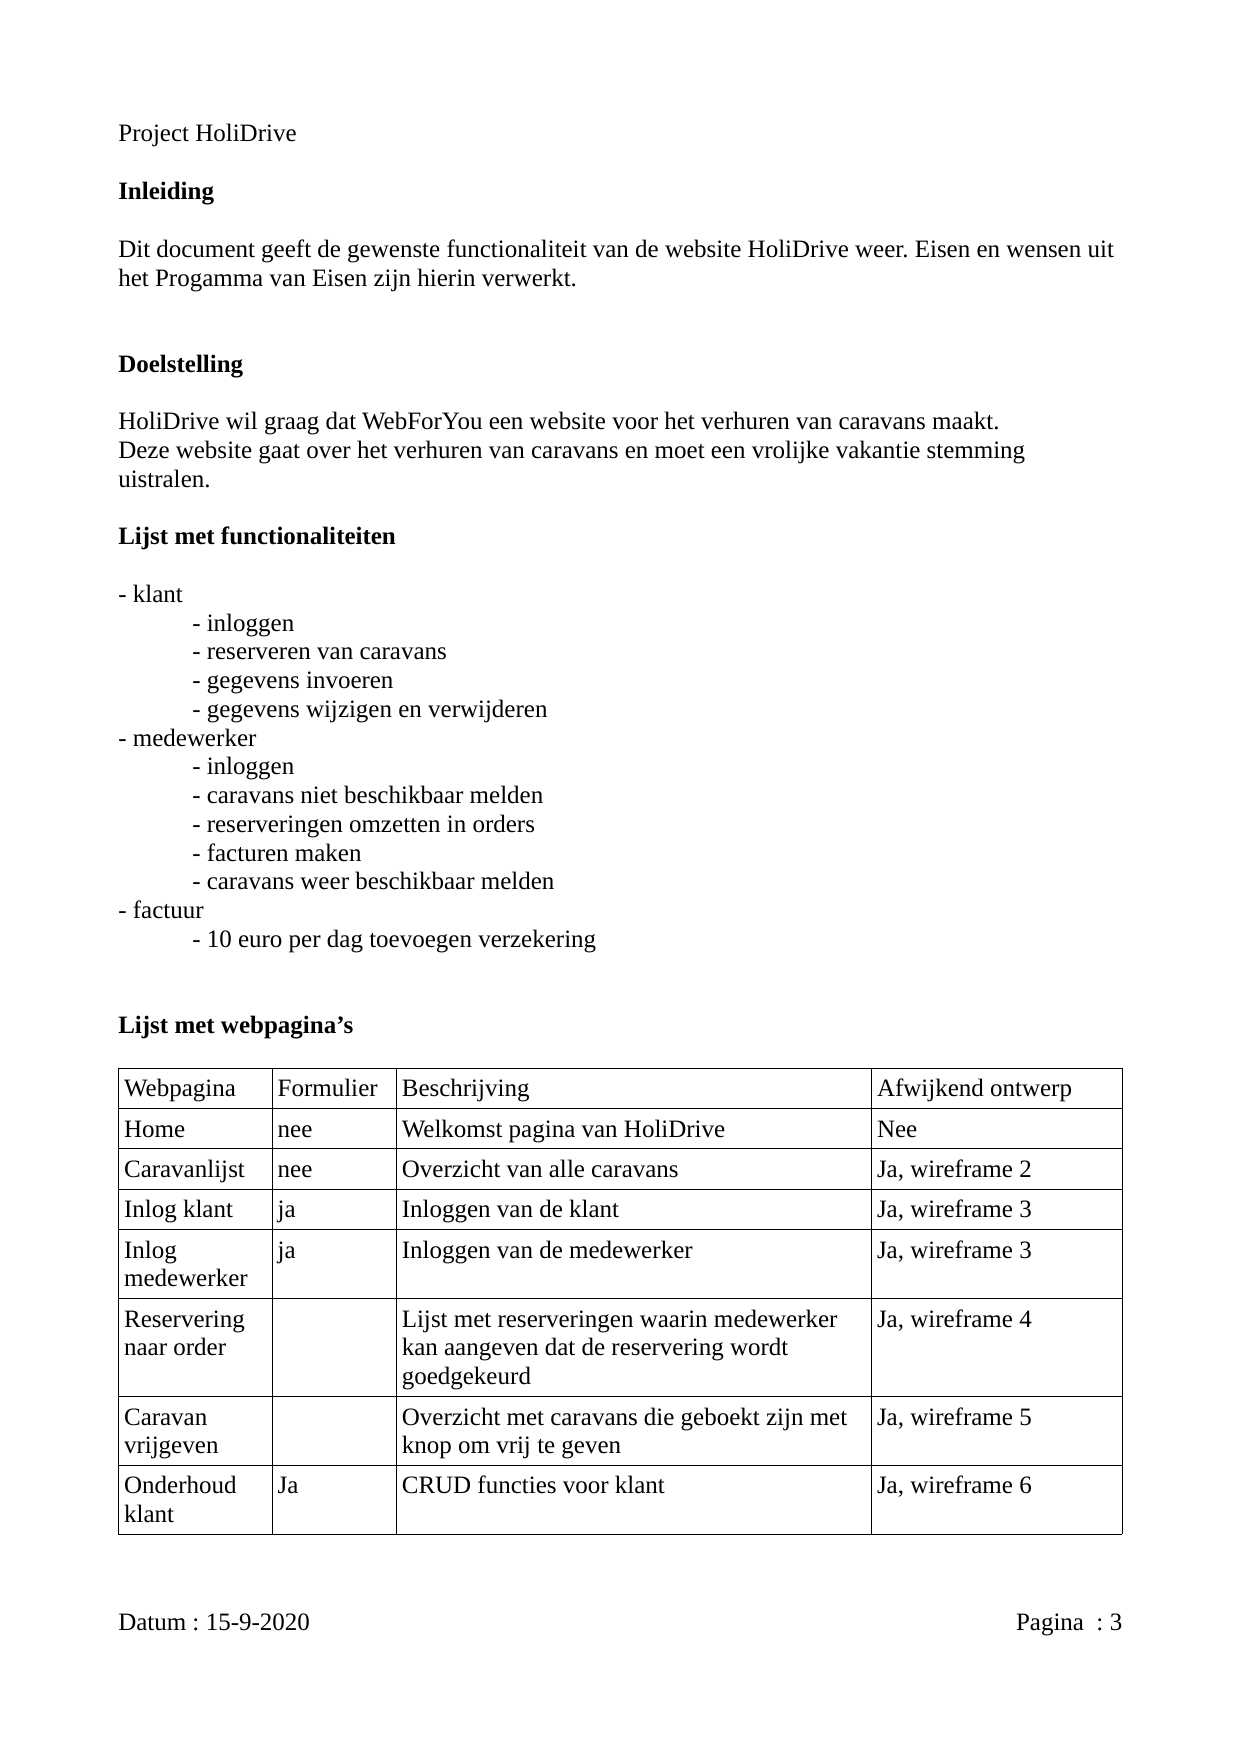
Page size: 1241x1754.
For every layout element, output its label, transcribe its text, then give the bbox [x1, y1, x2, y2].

text - gegevens wijzigen en verwijderen [118, 694, 1122, 723]
text - facturen maken [118, 838, 1122, 866]
table_header Formulier [273, 1069, 396, 1108]
text Dit document geeft de gewenste functionaliteit van de website HoliDrive weer. Eisen en wensen uit het Progamma van Eisen zijn hierin verwerkt. [118, 234, 1122, 291]
text Lijst met functionaliteiten [118, 521, 1122, 550]
table_cell Overzicht met caravans die geboekt zijn met knop om vrij te geven [397, 1397, 871, 1465]
text - reserveringen omzetten in orders [118, 809, 1122, 838]
table_cell Caravan vrijgeven [119, 1397, 272, 1465]
table_cell Home [119, 1109, 272, 1148]
table_cell Lijst met reserveringen waarin medewerker kan aangeven dat de reservering wordt goedgekeurd [397, 1299, 871, 1396]
text Doelstelling [118, 349, 1122, 378]
table_cell Inlog klant [119, 1190, 272, 1229]
table_cell Overzicht van alle caravans [397, 1149, 871, 1188]
table_cell Ja, wireframe 4 [872, 1299, 1122, 1396]
text Lijst met webpagina’s [118, 1010, 1122, 1039]
table_cell Caravanlijst [119, 1149, 272, 1188]
table_header Beschrijving [397, 1069, 871, 1108]
table_cell ja [273, 1190, 396, 1229]
table_cell nee [273, 1149, 396, 1188]
table_cell nee [273, 1109, 396, 1148]
table_cell ja [273, 1230, 396, 1298]
table_cell CRUD functies voor klant [397, 1466, 871, 1534]
table_cell Nee [872, 1109, 1122, 1148]
table_cell Ja [273, 1466, 396, 1534]
text Deze website gaat over het verhuren van caravans en moet een vrolijke vakantie stemming uistralen. [118, 435, 1122, 493]
table_cell Welkomst pagina van HoliDrive [397, 1109, 871, 1148]
text - factuur [118, 895, 1122, 924]
table_cell Ja, wireframe 6 [872, 1466, 1122, 1534]
text - 10 euro per dag toevoegen verzekering [118, 924, 1122, 953]
table_cell Inlog medewerker [119, 1230, 272, 1298]
table_cell Onderhoud klant [119, 1466, 272, 1534]
text - inloggen [118, 608, 1122, 636]
table_cell [273, 1299, 396, 1396]
table_header Afwijkend ontwerp [872, 1069, 1122, 1108]
table_cell [273, 1397, 396, 1465]
table_cell Ja, wireframe 3 [872, 1230, 1122, 1298]
table_cell Ja, wireframe 2 [872, 1149, 1122, 1188]
table_cell Reservering naar order [119, 1299, 272, 1396]
table_cell Inloggen van de medewerker [397, 1230, 871, 1298]
text - inloggen [118, 751, 1122, 780]
text - caravans weer beschikbaar melden [118, 866, 1122, 895]
text HoliDrive wil graag dat WebForYou een website voor het verhuren van caravans maakt. [118, 406, 1122, 435]
table_header Webpagina [119, 1069, 272, 1108]
table_cell Ja, wireframe 5 [872, 1397, 1122, 1465]
text - klant [118, 579, 1122, 608]
text - gegevens invoeren [118, 665, 1122, 694]
text - caravans niet beschikbaar melden [118, 780, 1122, 809]
text - reserveren van caravans [118, 636, 1122, 665]
text - medewerker [118, 723, 1122, 751]
table_cell Inloggen van de klant [397, 1190, 871, 1229]
text Inleiding [118, 176, 1122, 205]
table_cell Ja, wireframe 3 [872, 1190, 1122, 1229]
